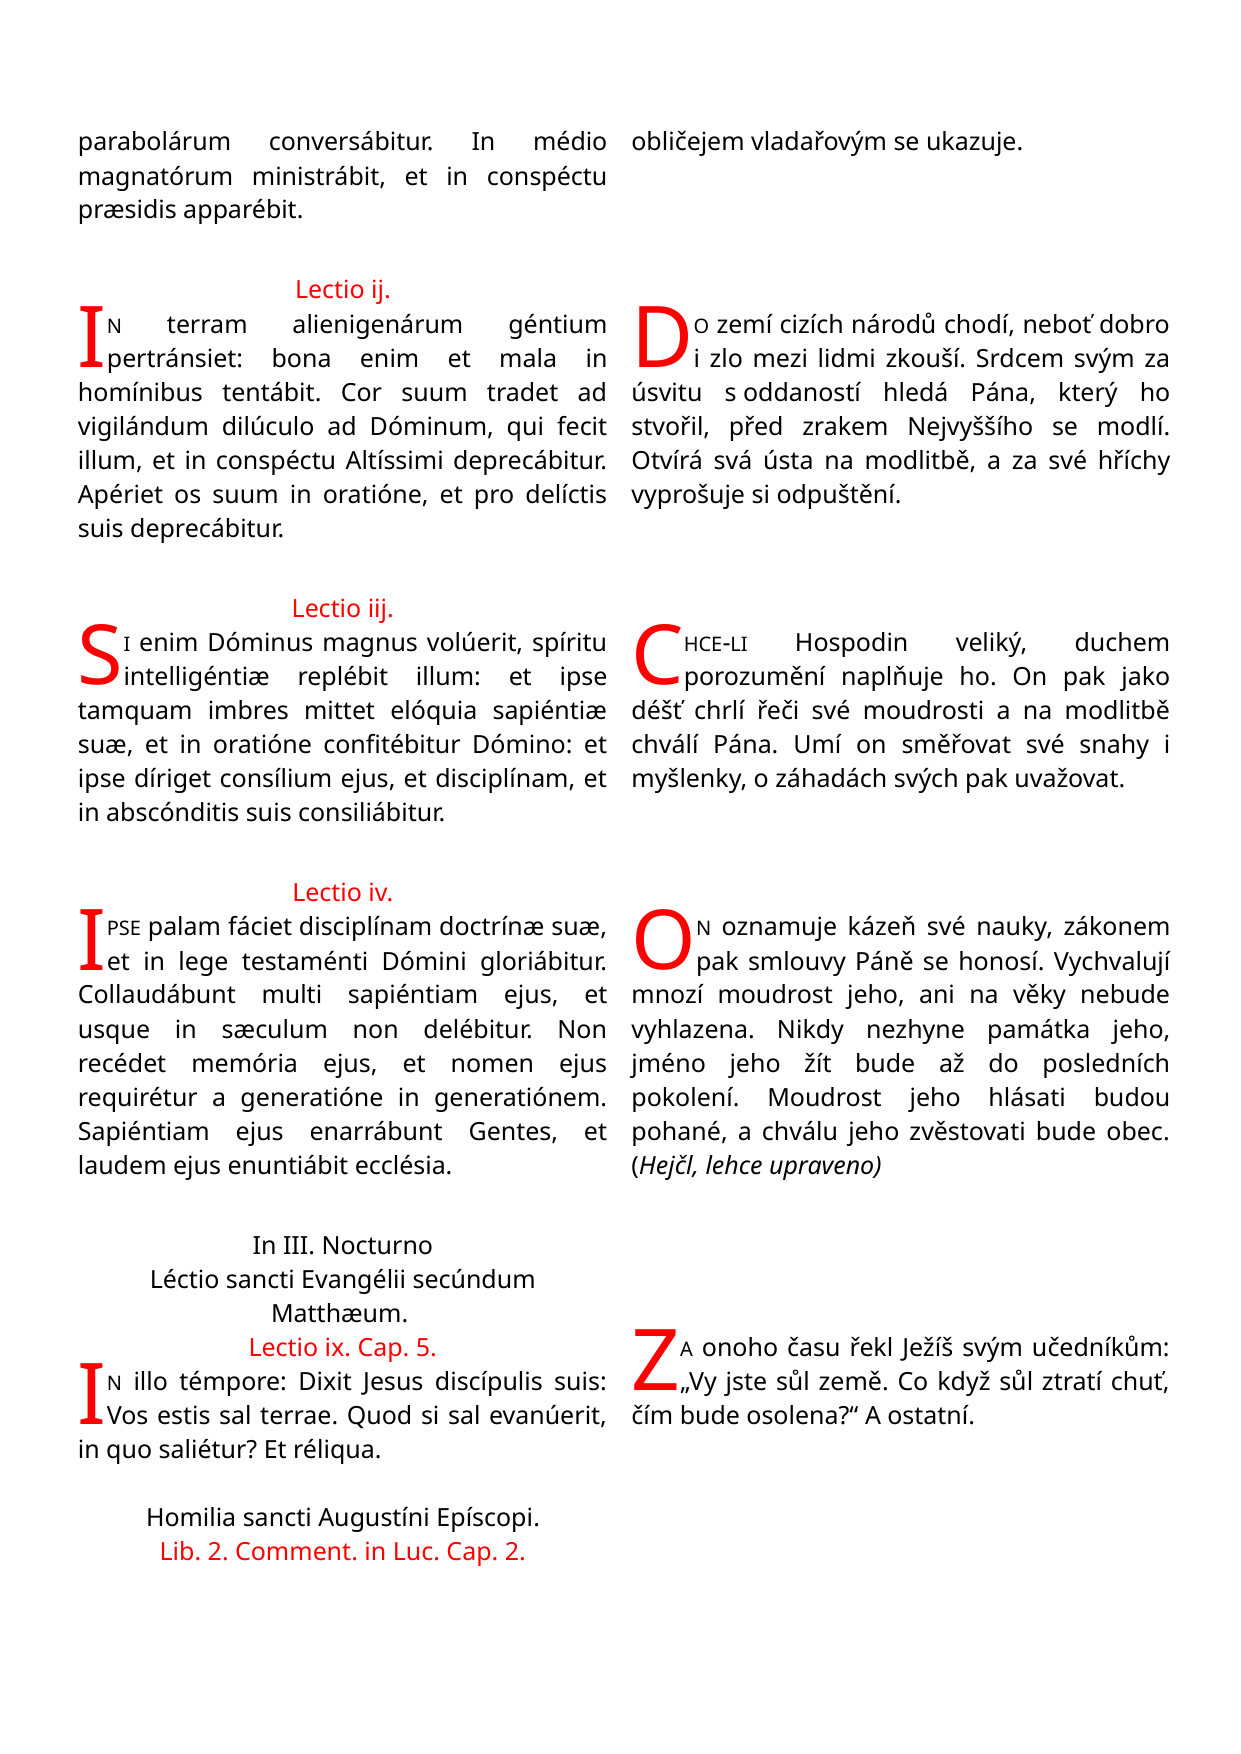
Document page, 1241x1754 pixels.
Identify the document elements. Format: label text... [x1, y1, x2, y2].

table_cell Do zemí cizích národů chodí, neboť dobro i zlo mezi lidmi zkouší. Srdcem svým za úsvitu s oddaností hledá Pána, který ho stvořil, před zrakem Nejvyššího se modlí. Otvírá svá ústa na modlitbě, a za své hříchy vyprošuje si odpuštění. [619, 266, 1182, 585]
table_cell Lectio iv. Ipse palam fáciet disciplínam doctrínæ suæ, et in lege testaménti Dómini gloriábitur. Collaudábunt multi sapiéntiam ejus, et usque in sæculum non delébitur. Non recédet memória ejus, et nomen ejus requirétur a generatióne in generatiónem. Sapiéntiam ejus enarrábunt Gentes, et laudem ejus enuntiábit ecclésia. [66, 869, 619, 1222]
table_cell Lectio ij. In terram alienigenárum géntium pertránsiet: bona enim et mala in homínibus tentábit. Cor suum tradet ad vigilándum dilúculo ad Dóminum, qui fecit illum, et in conspéctu Altíssimi deprecábitur. Apériet os suum in oratióne, et pro delíctis suis deprecábitur. [66, 266, 619, 585]
table_cell Za onoho času řekl Ježíš svým učedníkům: „Vy jste sůl země. Co když sůl ztratí chuť, čím bude osolena?“ A ostatní. Pán ukázal, že bláhoví jsou a soudu se dočkají ti, kteří dobry časnými, ať už honbou za bohatstvím, nebo strachem z chudoby, ztrácejí dobra věčná, která jim lidé nemohou dát ani vzít. Pokud tedy sůl ztratí rozum, čím bude znovu osolena? To znamená, pokud vy, kteří máte svým způsobem uchovávat lidi před zkažením, kvůli strachu z potíží časných ztratíte království nebeské, kde se najdou lidé, kteří vás zbaví vašeho omylu, když právě vás si vybral Bůh, abyste pomáhali od omylů ostatním? [619, 1222, 1182, 1574]
table_cell Chce-li Hospodin veliký, duchem porozumění naplňuje ho. On pak jako déšť chrlí řeči své moudrosti a na modlitbě chválí Pána. Umí on směřovat své snahy i myšlenky, o záhadách svých pak uvažovat. [619, 585, 1182, 869]
table_cell In I. Nocturno De libro Ecclesiástici. Lectio j. Cap. 39. Sapiéntiam ómnium antiquórum exquíret sápiens, et in Prophétis vacábit. Narratiónem virórum nominatórum conservábit, et in versútias parabolárum simul introíbit. Occúlta proverbiórum exquíret, et in abscónditis parabolárum conversábitur. In médio magnatórum ministrábit, et in conspéctu præsidis apparébit. [66, 118, 619, 266]
table_cell In III. Nocturno Léctio sancti Evangélii secúndum Matthæum. Lectio ix. Cap. 5. In illo témpore: Dixit Jesus discípulis suis: Vos estis sal terrae. Quod si sal evanúerit, in quo saliétur? Et réliqua. Homilia sancti Augustíni Epíscopi. Lib. 2. Comment. in Luc. Cap. 2. Osténdit Dóminus fátuos esse judicándos, qui temporálium bonórum, vel cópiam sectántes, vel inópiam metuéntes, amíttunt ætérna, quae nec dari possunt ab homínibus nec auférri. Itaque si sal infatuátum fúerit, in quo saliétur? id est, si vos, per quos condiéndi sunt quodámmodo pópuli, metu persecutiónum temporálium amiséritis regna cœlórum; qui erunt hómines, per quos a vobis error auferátur, cum vos elégerit Deus, per quos errórem áuferat ceterórúm? [66, 1222, 619, 1574]
table_cell Moudrý člověk hledá moudrost všech starých a proroctvími se zaobírá. Vypravování mužů slovutných si pamatuje a v důvtip přísloví proniká. Tajnosti podobenství zkoumá, a záhadami přísloví se zabývá. Mezi velmoži koná službu, a před obličejem vladařovým se ukazuje. [619, 118, 1182, 266]
table_cell Lectio iij. Si enim Dóminus magnus volúerit, spíritu intelligéntiæ replébit illum: et ipse tamquam imbres mittet elóquia sapiéntiæ suæ, et in oratióne confitébitur Dómino: et ipse díriget consílium ejus, et disciplínam, et in abscónditis suis consiliábitur. [66, 585, 619, 869]
table_cell On oznamuje kázeň své nauky, zákonem pak smlouvy Páně se honosí. Vychvalují mnozí moudrost jeho, ani na věky nebude vyhlazena. Nikdy nezhyne památka jeho, jméno jeho žít bude až do posledních pokolení. Moudrost jeho hlásati budou pohané, a chválu jeho zvěstovati bude obec. (Hejčl, lehce upraveno) [619, 869, 1182, 1222]
